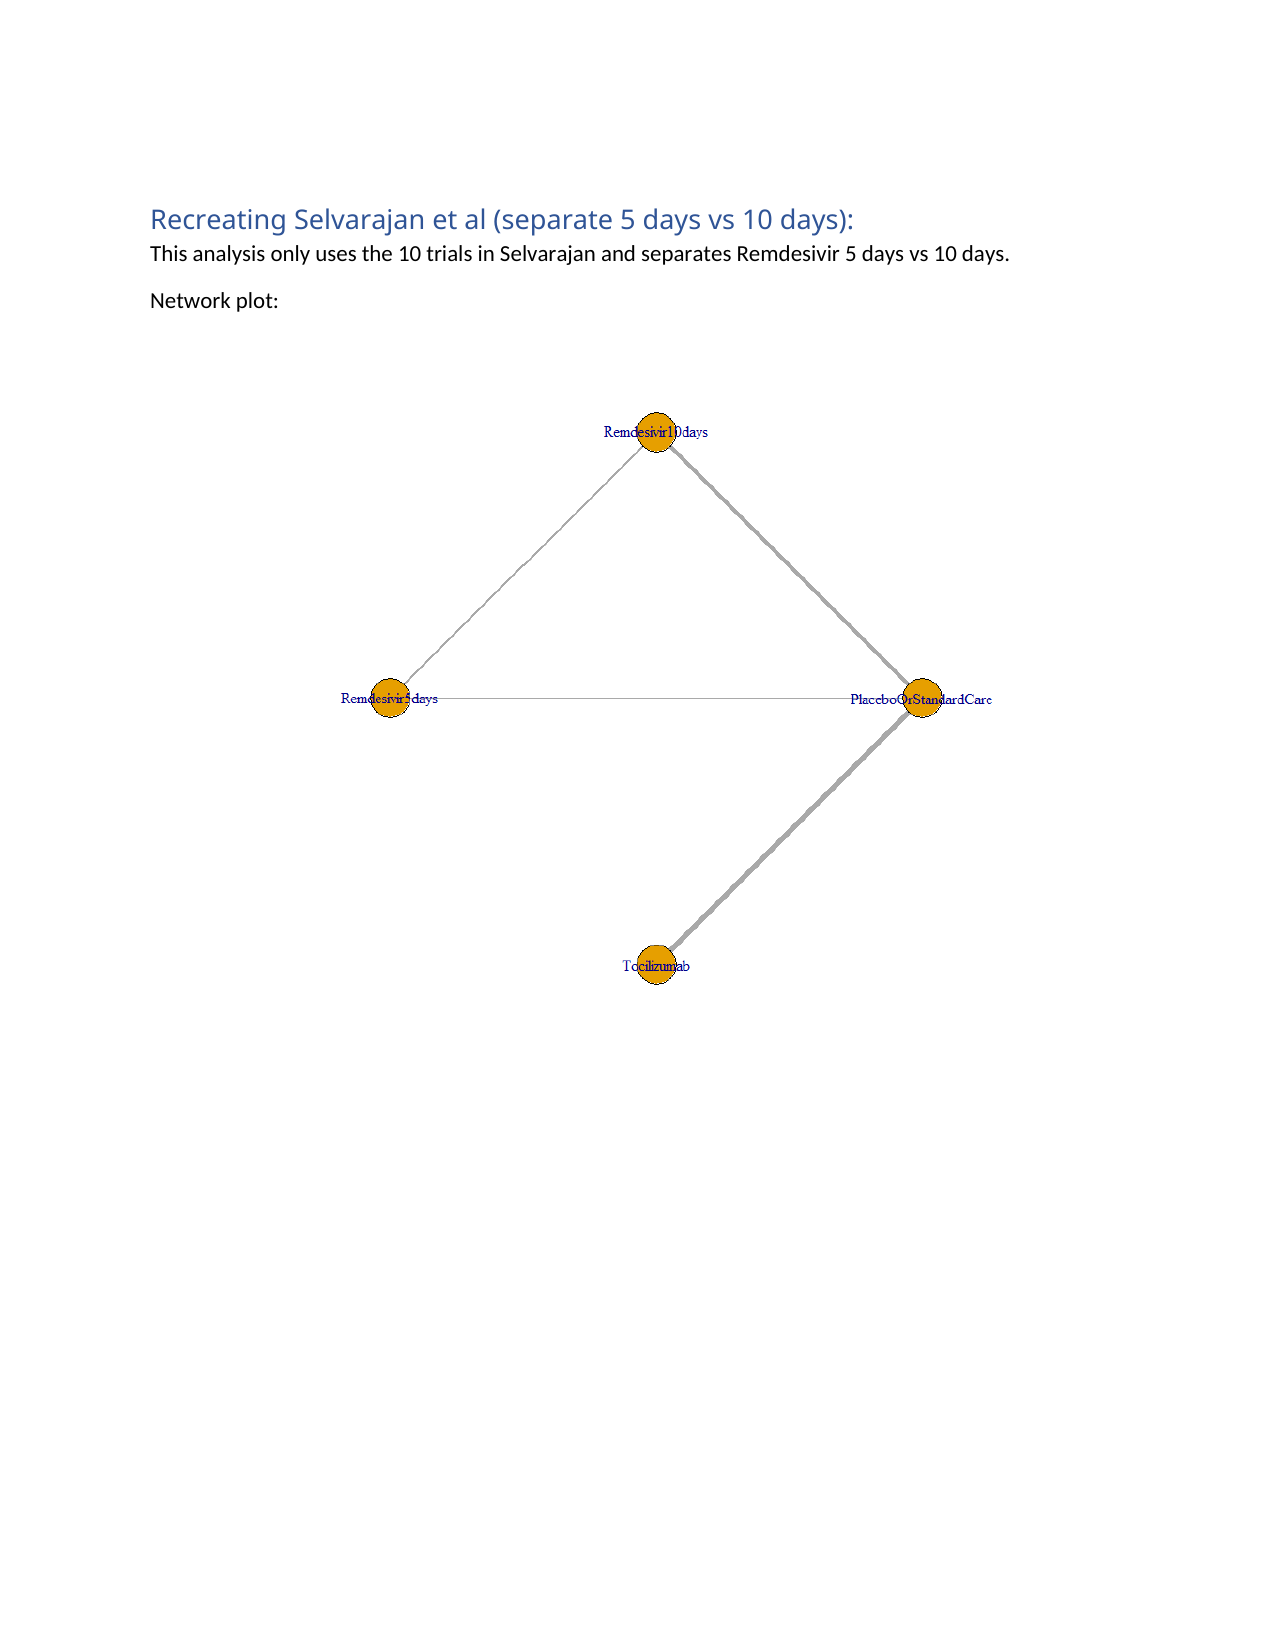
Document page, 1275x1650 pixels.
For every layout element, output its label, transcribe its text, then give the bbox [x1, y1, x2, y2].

text This analysis only uses the 10 trials in Selvarajan and separates Remdesivir 5 days vs 10 days. [150, 239, 1125, 268]
subtitle Recreating Selvarajan et al (separate 5 days vs 10 days): [150, 201, 1125, 237]
text Network plot: [150, 286, 1125, 315]
